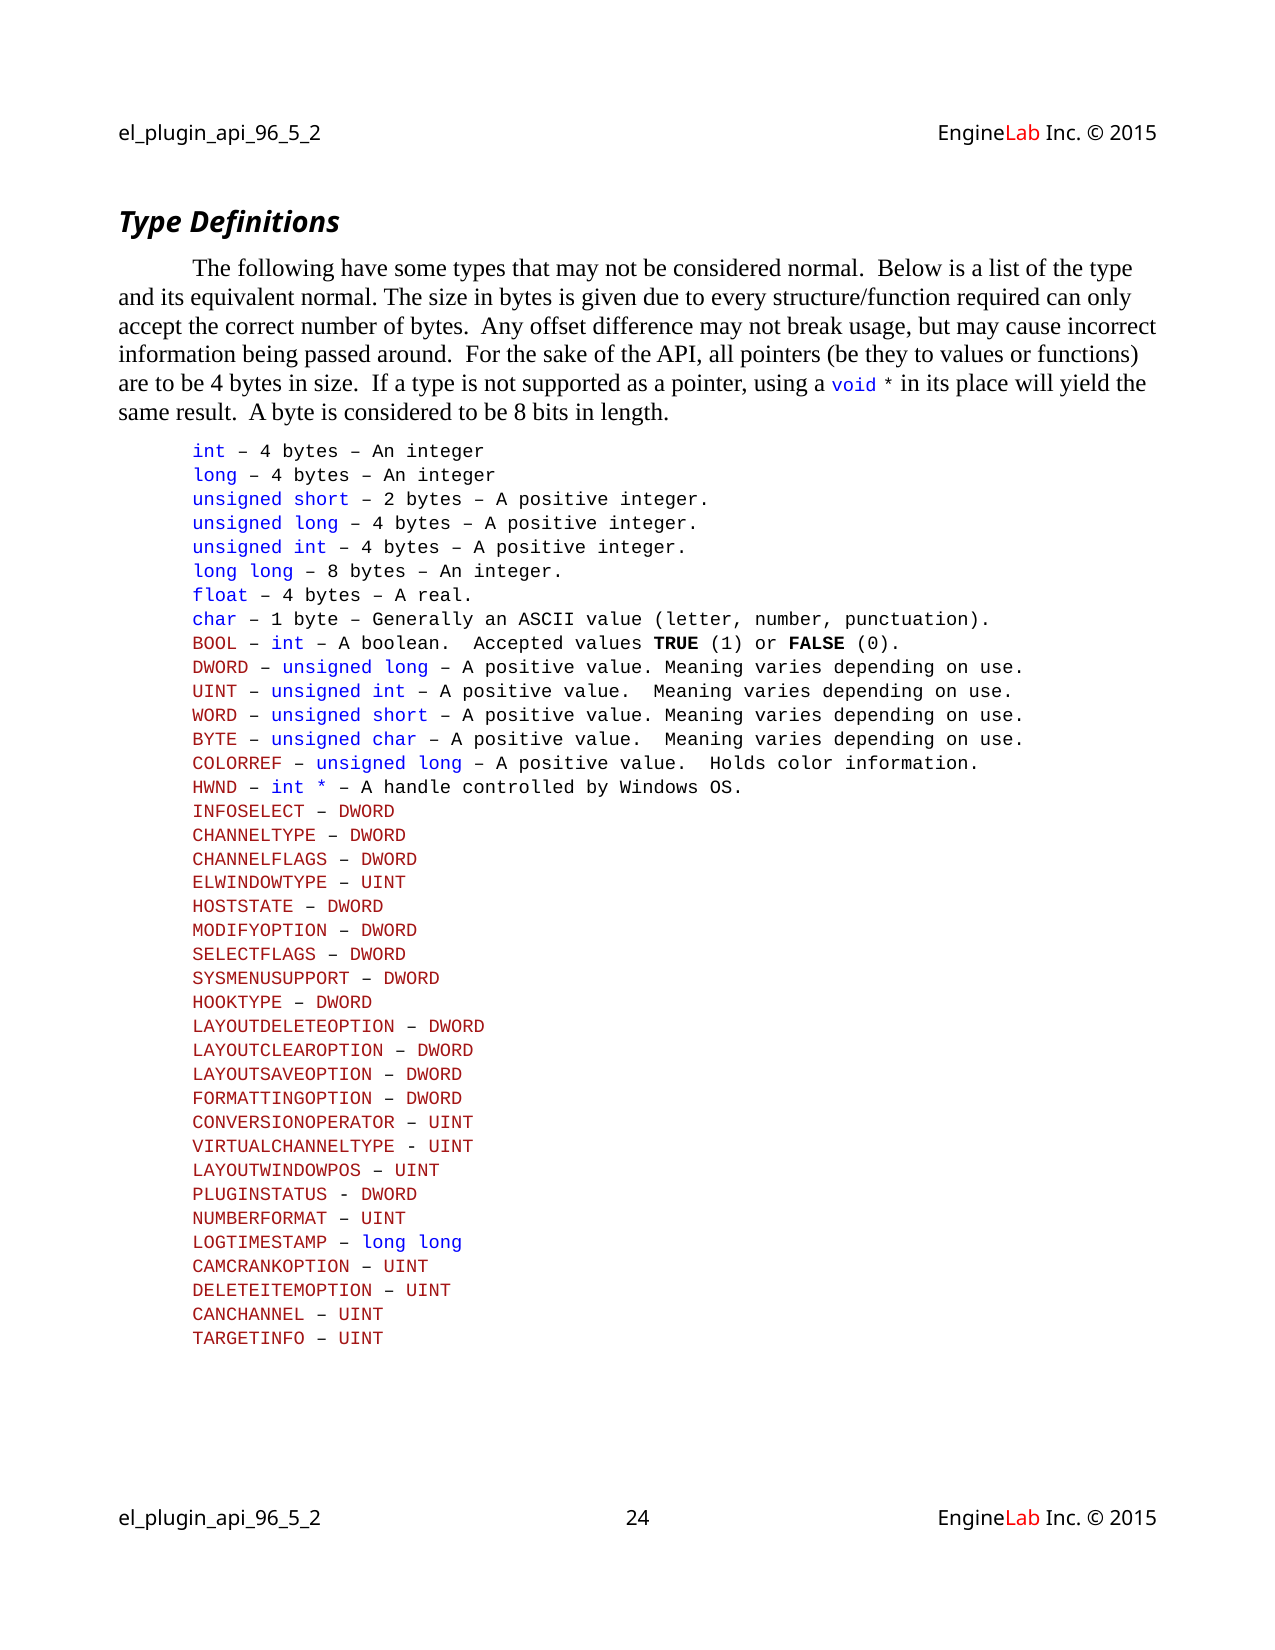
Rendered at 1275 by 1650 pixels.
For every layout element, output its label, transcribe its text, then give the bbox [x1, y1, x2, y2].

text LAYOUTDELETEOPTION – DWORD [118, 1013, 1157, 1037]
text INFOSELECT – DWORD [118, 798, 1157, 822]
text SELECTFLAGS – DWORD [118, 942, 1157, 966]
text HOSTSTATE – DWORD [118, 894, 1157, 918]
text CHANNELTYPE – DWORD [118, 822, 1157, 846]
text CHANNELFLAGS – DWORD [118, 846, 1157, 870]
text HWND – int * – A handle controlled by Windows OS. [118, 774, 1157, 798]
text SYSMENUSUPPORT – DWORD [118, 966, 1157, 989]
text NUMBERFORMAT – UINT [118, 1205, 1157, 1229]
text MODIFYOPTION – DWORD [118, 918, 1157, 942]
text The following have some types that may not be considered normal. Below is a list of the type and its equivalent normal. The size in bytes is given due to every structure/function required can only accept the correct number of bytes. Any offset difference may not break usage, but may cause incorrect information being passed around. For the sake of the API, all pointers (be they to values or functions) are to be 4 bytes in size. If a type is not supported as a pointer, using a void * in its place will yield the same result. A byte is considered to be 8 bits in length. [118, 253, 1157, 426]
text unsigned short – 2 bytes – A positive integer. [118, 486, 1157, 510]
text COLORREF – unsigned long – A positive value. Holds color information. [118, 750, 1157, 774]
text LAYOUTSAVEOPTION – DWORD [118, 1061, 1157, 1085]
text long – 4 bytes – An integer [118, 462, 1157, 486]
text BYTE – unsigned char – A positive value. Meaning varies depending on use. [118, 726, 1157, 750]
text DELETEITEMOPTION – UINT [118, 1277, 1157, 1301]
text float – 4 bytes – A real. [118, 582, 1157, 606]
text char – 1 byte – Generally an ASCII value (letter, number, punctuation). [118, 606, 1157, 630]
text CAMCRANKOPTION – UINT [118, 1253, 1157, 1277]
text WORD – unsigned short – A positive value. Meaning varies depending on use. [118, 702, 1157, 726]
text TARGETINFO – UINT [118, 1325, 1157, 1349]
text LAYOUTWINDOWPOS – UINT [118, 1157, 1157, 1181]
text unsigned long – 4 bytes – A positive integer. [118, 510, 1157, 534]
text unsigned int – 4 bytes – A positive integer. [118, 534, 1157, 558]
text long long – 8 bytes – An integer. [118, 558, 1157, 582]
text UINT – unsigned int – A positive value. Meaning varies depending on use. [118, 678, 1157, 702]
text PLUGINSTATUS - DWORD [118, 1181, 1157, 1205]
text CANCHANNEL – UINT [118, 1301, 1157, 1325]
text LAYOUTCLEAROPTION – DWORD [118, 1037, 1157, 1061]
text HOOKTYPE – DWORD [118, 989, 1157, 1013]
text int – 4 bytes – An integer [118, 438, 1157, 462]
text VIRTUALCHANNELTYPE - UINT [118, 1133, 1157, 1157]
text LOGTIMESTAMP – long long [118, 1229, 1157, 1253]
text ELWINDOWTYPE – UINT [118, 870, 1157, 894]
text CONVERSIONOPERATOR – UINT [118, 1109, 1157, 1133]
subtitle Type Definitions [118, 201, 1157, 241]
text DWORD – unsigned long – A positive value. Meaning varies depending on use. [118, 654, 1157, 678]
text BOOL – int – A boolean. Accepted values TRUE (1) or FALSE (0). [118, 630, 1157, 654]
text FORMATTINGOPTION – DWORD [118, 1085, 1157, 1109]
